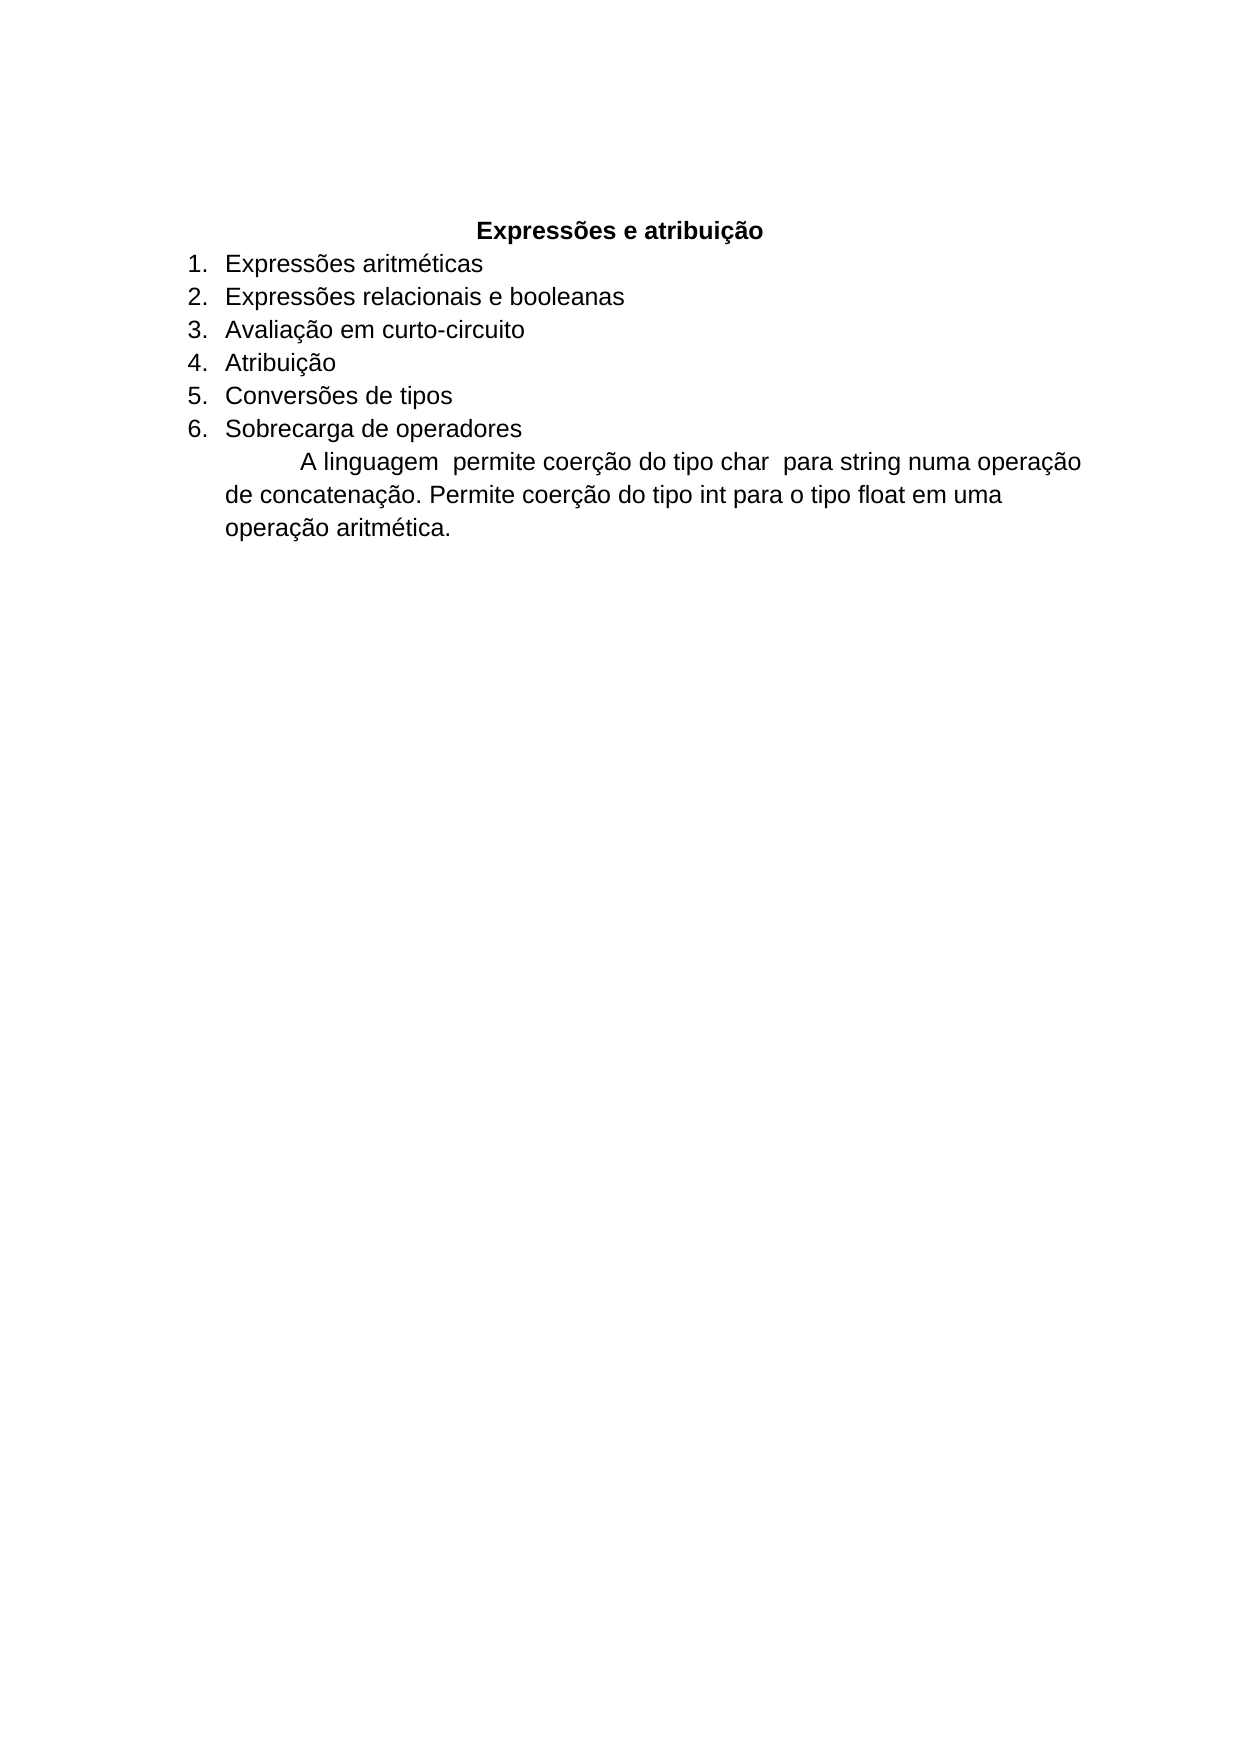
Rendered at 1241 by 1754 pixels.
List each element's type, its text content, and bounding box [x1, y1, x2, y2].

list Expressões relacionais e booleanas [187, 282, 1090, 311]
list Expressões aritméticas [187, 249, 1090, 278]
list Avaliação em curto-circuito [187, 315, 1090, 344]
list Conversões de tipos [187, 381, 1090, 410]
list Sobrecarga de operadores [187, 414, 1090, 443]
list Atribuição [187, 348, 1090, 377]
text A linguagem permite coerção do tipo char para string numa operação de concatenação. Permite coerção do tipo int para o tipo float em uma operação aritmética. [225, 447, 1090, 542]
text Expressões e atribuição [150, 216, 1090, 245]
